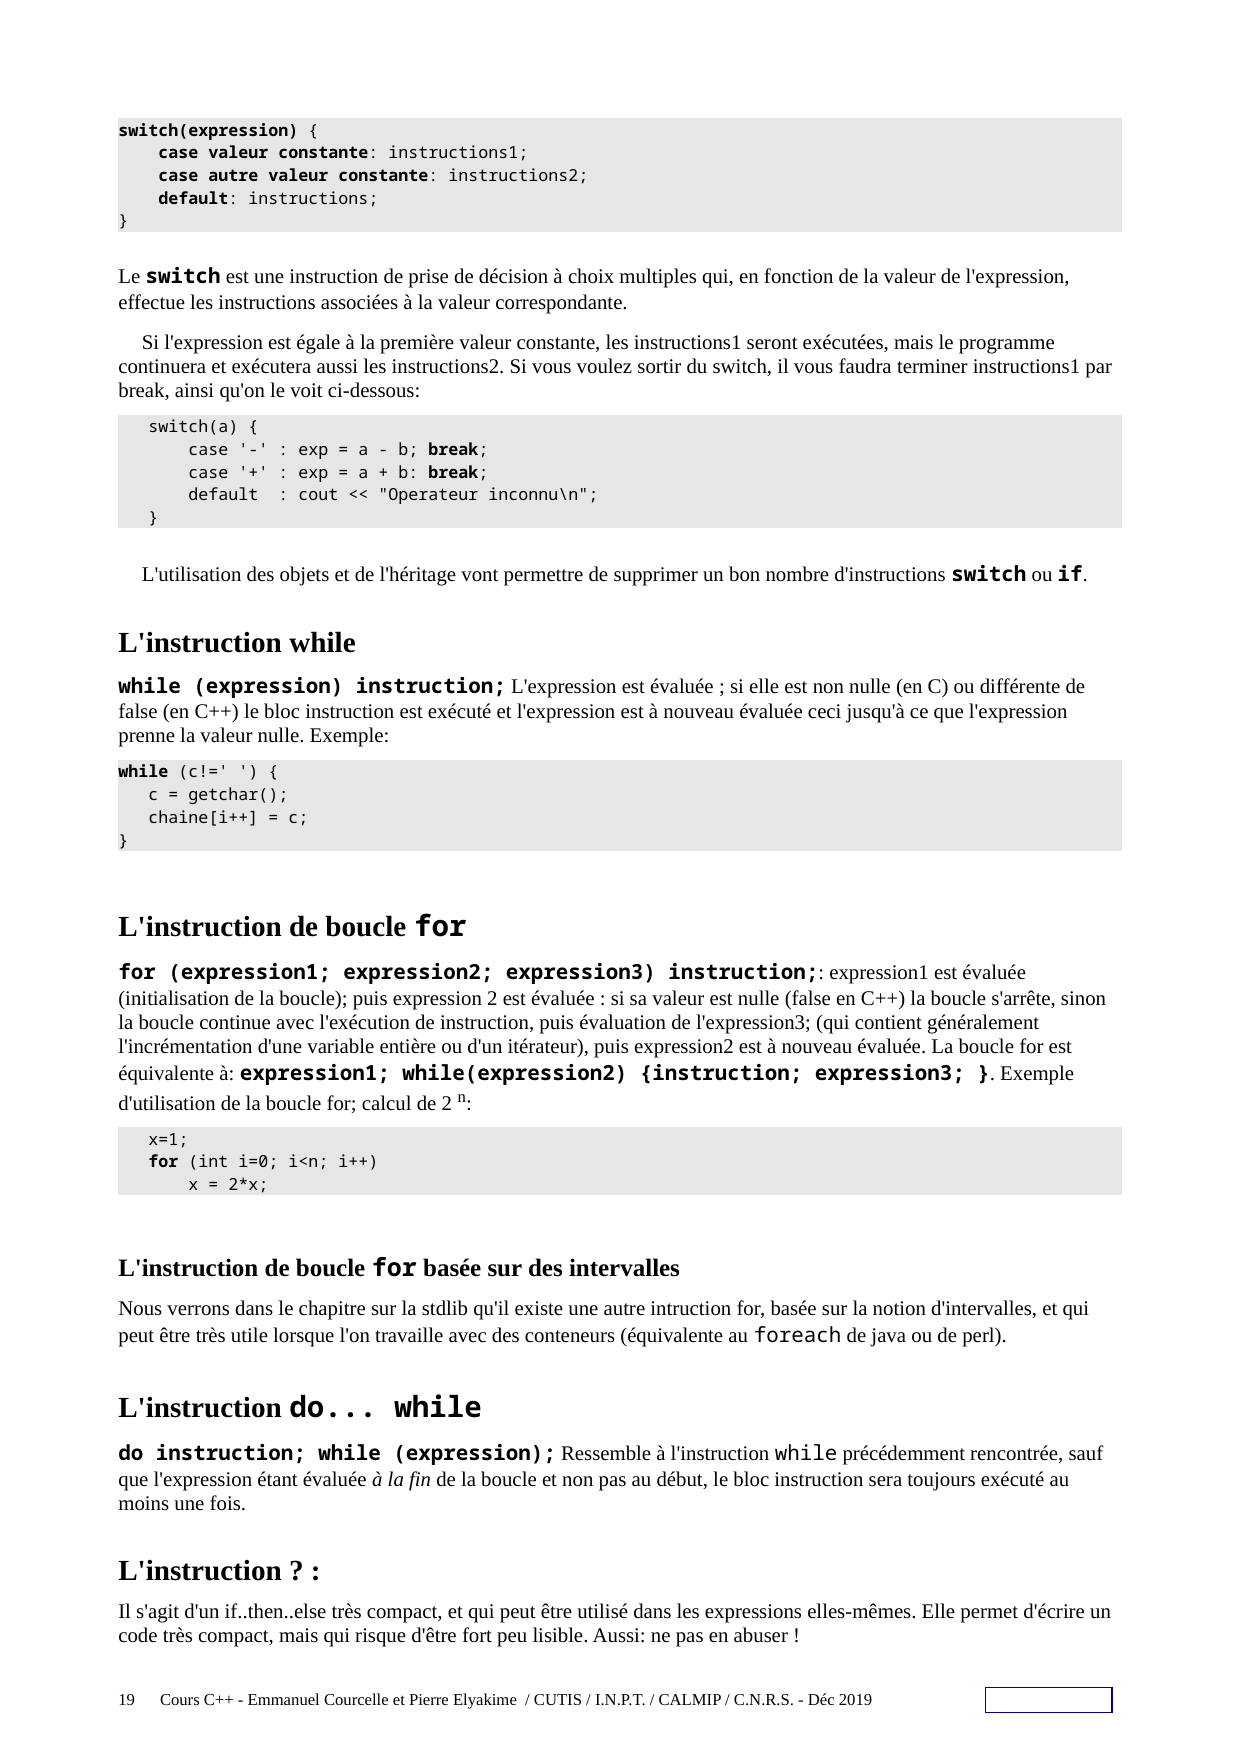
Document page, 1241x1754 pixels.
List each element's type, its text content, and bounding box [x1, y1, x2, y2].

subtitle L'instruction ? : [118, 1553, 1122, 1586]
subtitle L'instruction de boucle for basée sur des intervalles [118, 1250, 1122, 1284]
text c = getchar(); [118, 783, 1122, 805]
text for (expression1; expression2; expression3) instruction;: expression1 est évaluée (initialisation de la boucle); puis expression 2 est évaluée : si sa valeur est nulle (false en C++) la boucle s'arrête, sinon la boucle continue avec l'exécution de instruction, puis évaluation de l'expression3; (qui contient généralement l'incrémentation d'une variable entière ou d'un itérateur), puis expression2 est à nouveau évaluée. La boucle for est équivalente à: expression1; while(expression2) {instruction; expression3; }. Exemple d'utilisation de la boucle for; calcul de 2 n: [118, 957, 1122, 1115]
text default : cout << "Operateur inconnu\n"; [118, 483, 1122, 506]
text Nous verrons dans le chapitre sur la stdlib qu'il existe une autre intruction for, basée sur la notion d'intervalles, et qui peut être très utile lorsque l'on travaille avec des conteneurs (équivalente au foreach de java ou de perl). [118, 1296, 1122, 1349]
text case '+' : exp = a + b: break; [118, 460, 1122, 483]
text while (c!=' ') { [118, 760, 1122, 783]
text } [118, 828, 1122, 851]
text Il s'agit d'un if..then..else très compact, et qui peut être utilisé dans les expressions elles-mêmes. Elle permet d'écrire un code très compact, mais qui risque d'être fort peu lisible. Aussi: ne pas en abuser ! [118, 1599, 1122, 1647]
text } [118, 506, 1122, 528]
text default: instructions; [118, 186, 1122, 209]
text x=1; [118, 1127, 1122, 1150]
text switch(expression) { [118, 118, 1122, 141]
text while (expression) instruction; L'expression est évaluée ; si elle est non nulle (en C) ou différente de false (en C++) le bloc instruction est exécuté et l'expression est à nouveau évaluée ceci jusqu'à ce que l'expression prenne la valeur nulle. Exemple: [118, 671, 1122, 747]
text chaine[i++] = c; [118, 805, 1122, 828]
text } [118, 209, 1122, 232]
text Le switch est une instruction de prise de décision à choix multiples qui, en fonction de la valeur de l'expression, effectue les instructions associées à la valeur correspondante. [118, 261, 1122, 314]
subtitle L'instruction de boucle for [118, 905, 1122, 945]
text case '-' : exp = a - b; break; [118, 437, 1122, 460]
text Si l'expression est égale à la première valeur constante, les instructions1 seront exécutées, mais le programme continuera et exécutera aussi les instructions2. Si vous voulez sortir du switch, il vous faudra terminer instructions1 par break, ainsi qu'on le voit ci-dessous: [118, 326, 1122, 402]
text L'utilisation des objets et de l'héritage vont permettre de supprimer un bon nombre d'instructions switch ou if. [118, 558, 1122, 587]
subtitle L'instruction do... while [118, 1386, 1122, 1426]
text case autre valeur constante: instructions2; [118, 163, 1122, 186]
text switch(a) { [118, 415, 1122, 437]
text x = 2*x; [118, 1173, 1122, 1195]
text for (int i=0; i<n; i++) [118, 1150, 1122, 1173]
subtitle L'instruction while [118, 625, 1122, 658]
text do instruction; while (expression); Ressemble à l'instruction while précédemment rencontrée, sauf que l'expression étant évaluée à la fin de la boucle et non pas au début, le bloc instruction sera toujours exécuté au moins une fois. [118, 1438, 1122, 1515]
text case valeur constante: instructions1; [118, 141, 1122, 163]
